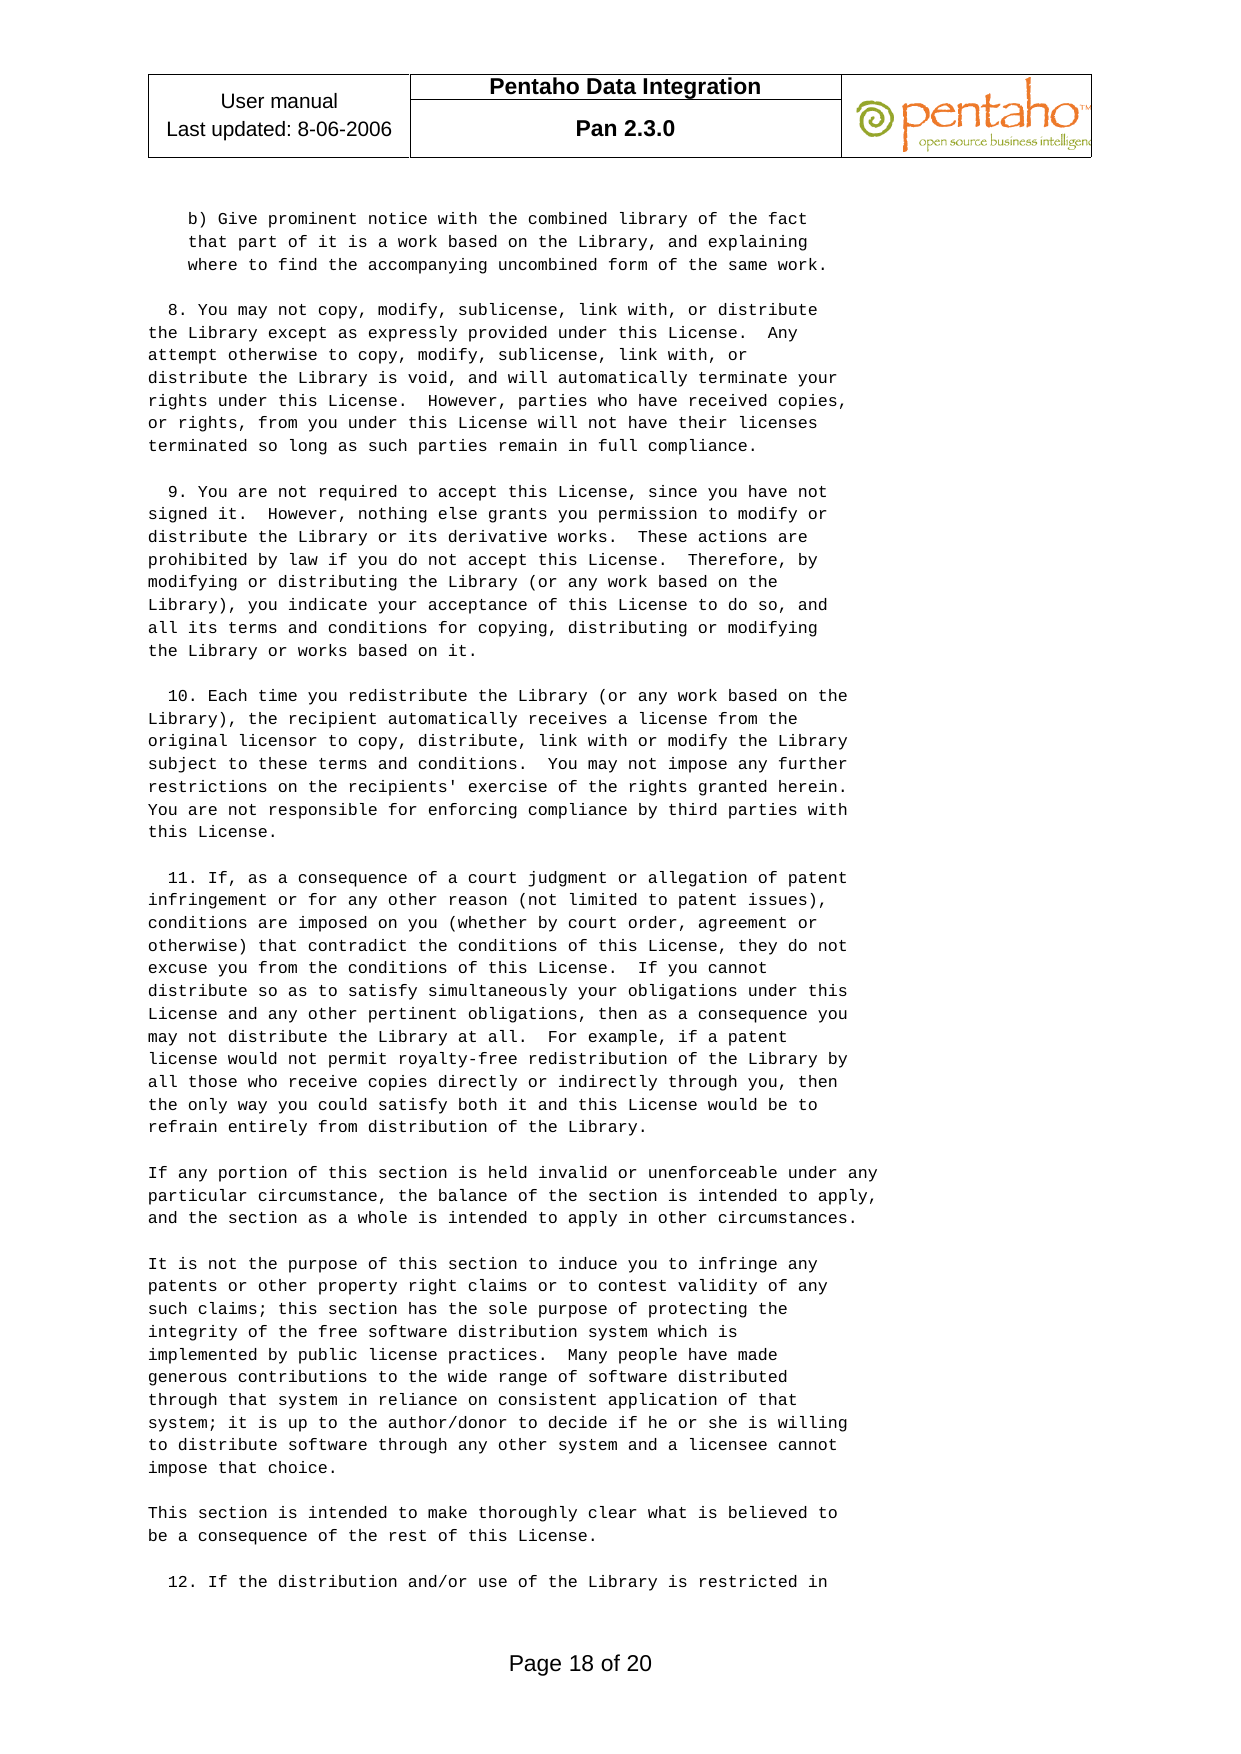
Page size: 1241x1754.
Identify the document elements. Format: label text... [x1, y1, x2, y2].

text b) Give prominent notice with the combined library of the fact that part of it is a work based on the Library, and explaining where to find the accompanying uncombined form of the same work. 8. You may not copy, modify, sublicense, link with, or distribute the Library except as expressly provided under this License. Any attempt otherwise to copy, modify, sublicense, link with, or distribute the Library is void, and will automatically terminate your rights under this License. However, parties who have received copies, or rights, from you under this License will not have their licenses terminated so long as such parties remain in full compliance. 9. You are not required to accept this License, since you have not signed it. However, nothing else grants you permission to modify or distribute the Library or its derivative works. These actions are prohibited by law if you do not accept this License. Therefore, by modifying or distributing the Library (or any work based on the Library), you indicate your acceptance of this License to do so, and all its terms and conditions for copying, distributing or modifying the Library or works based on it. 10. Each time you redistribute the Library (or any work based on the Library), the recipient automatically receives a license from the original licensor to copy, distribute, link with or modify the Library subject to these terms and conditions. You may not impose any further restrictions on the recipients' exercise of the rights granted herein. You are not responsible for enforcing compliance by third parties with this License. 11. If, as a consequence of a court judgment or allegation of patent infringement or for any other reason (not limited to patent issues), conditions are imposed on you (whether by court order, agreement or otherwise) that contradict the conditions of this License, they do not excuse you from the conditions of this License. If you cannot distribute so as to satisfy simultaneously your obligations under this License and any other pertinent obligations, then as a consequence you may not distribute the Library at all. For example, if a patent license would not permit royalty-free redistribution of the Library by all those who receive copies directly or indirectly through you, then the only way you could satisfy both it and this License would be to refrain entirely from distribution of the Library. If any portion of this section is held invalid or unenforceable under any particular circumstance, the balance of the section is intended to apply, and the section as a whole is intended to apply in other circumstances. It is not the purpose of this section to induce you to infringe any patents or other property right claims or to contest validity of any such claims; this section has the sole purpose of protecting the integrity of the free software distribution system which is implemented by public license practices. Many people have made generous contributions to the wide range of software distributed through that system in reliance on consistent application of that system; it is up to the author/donor to decide if he or she is willing to distribute software through any other system and a licensee cannot impose that choice. This section is intended to make thoroughly clear what is believed to be a consequence of the rest of this License. 12. If the distribution and/or use of the Library is restricted in [148, 188, 1092, 1592]
